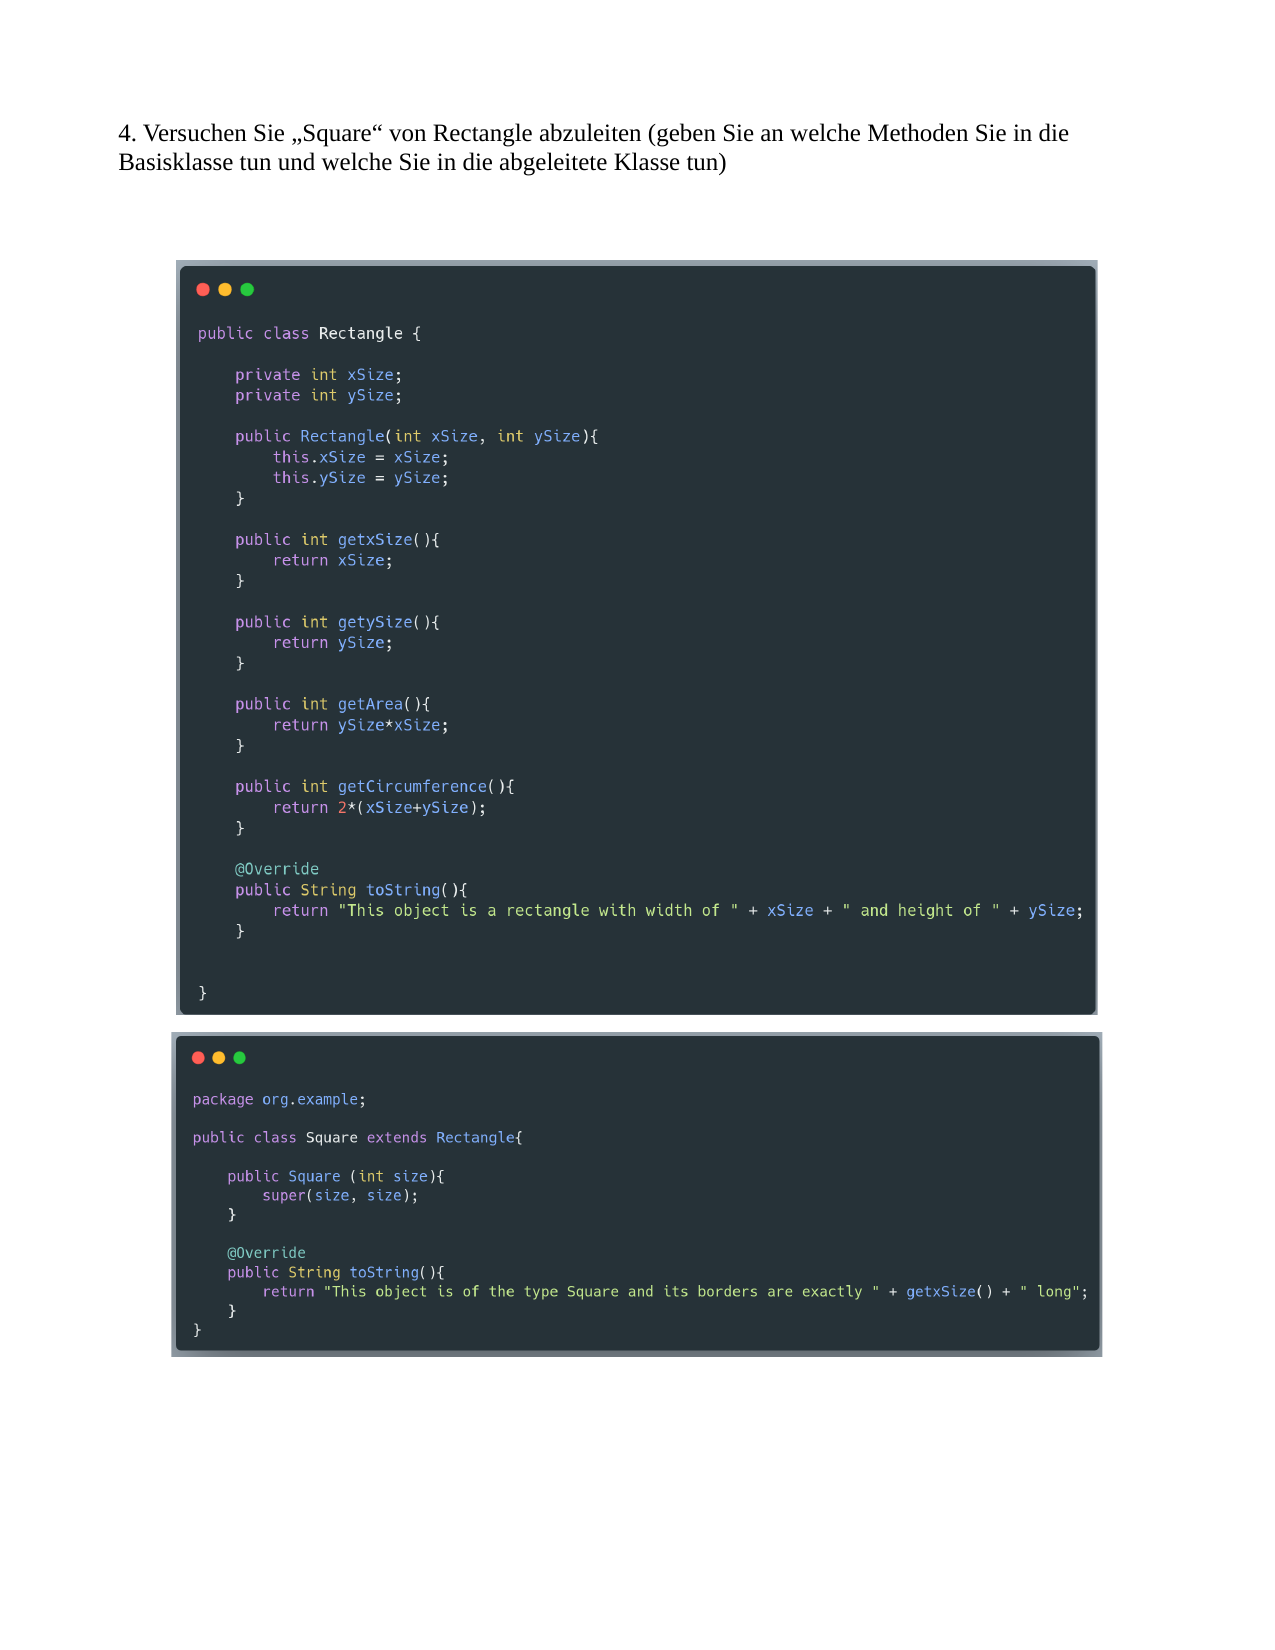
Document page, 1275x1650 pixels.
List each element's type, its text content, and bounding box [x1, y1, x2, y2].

picture [176, 260, 1098, 1015]
picture [171, 1032, 1103, 1357]
text 4. Versuchen Sie „Square“ von Rectangle abzuleiten (geben Sie an welche Methoden Sie in die Basisklasse tun und welche Sie in die abgeleitete Klasse tun) [118, 118, 1157, 176]
